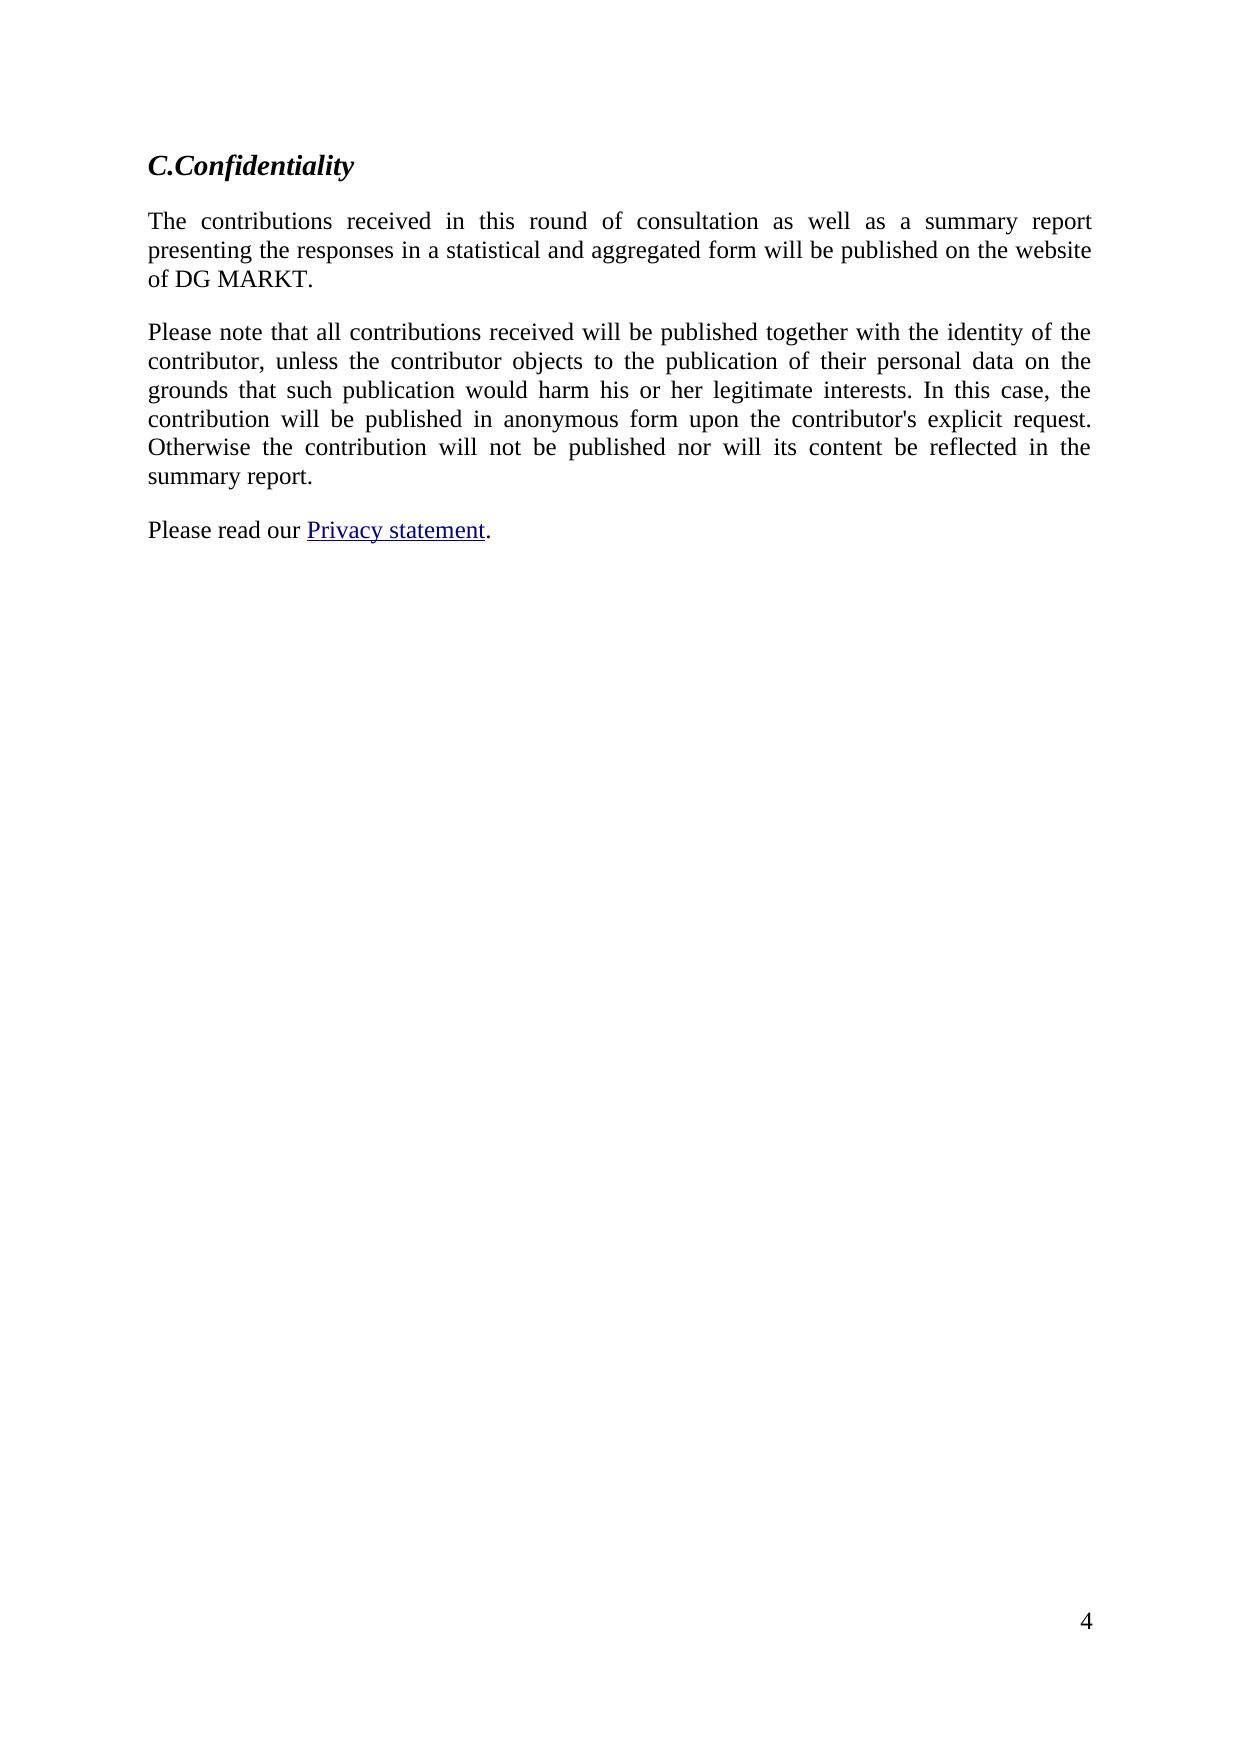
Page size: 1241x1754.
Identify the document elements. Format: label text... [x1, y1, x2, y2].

text The contributions received in this round of consultation as well as a summary report presenting the responses in a statistical and aggregated form will be published on the website of DG MARKT. [148, 206, 1093, 292]
subtitle Confidentiality [148, 148, 1093, 181]
text Please read our Privacy statement. [148, 515, 1093, 544]
text Please note that all contributions received will be published together with the identity of the contributor, unless the contributor objects to the publication of their personal data on the grounds that such publication would harm his or her legitimate interests. In this case, the contribution will be published in anonymous form upon the contributor's explicit request. Otherwise the contribution will not be published nor will its content be reflected in the summary report. [148, 317, 1093, 490]
